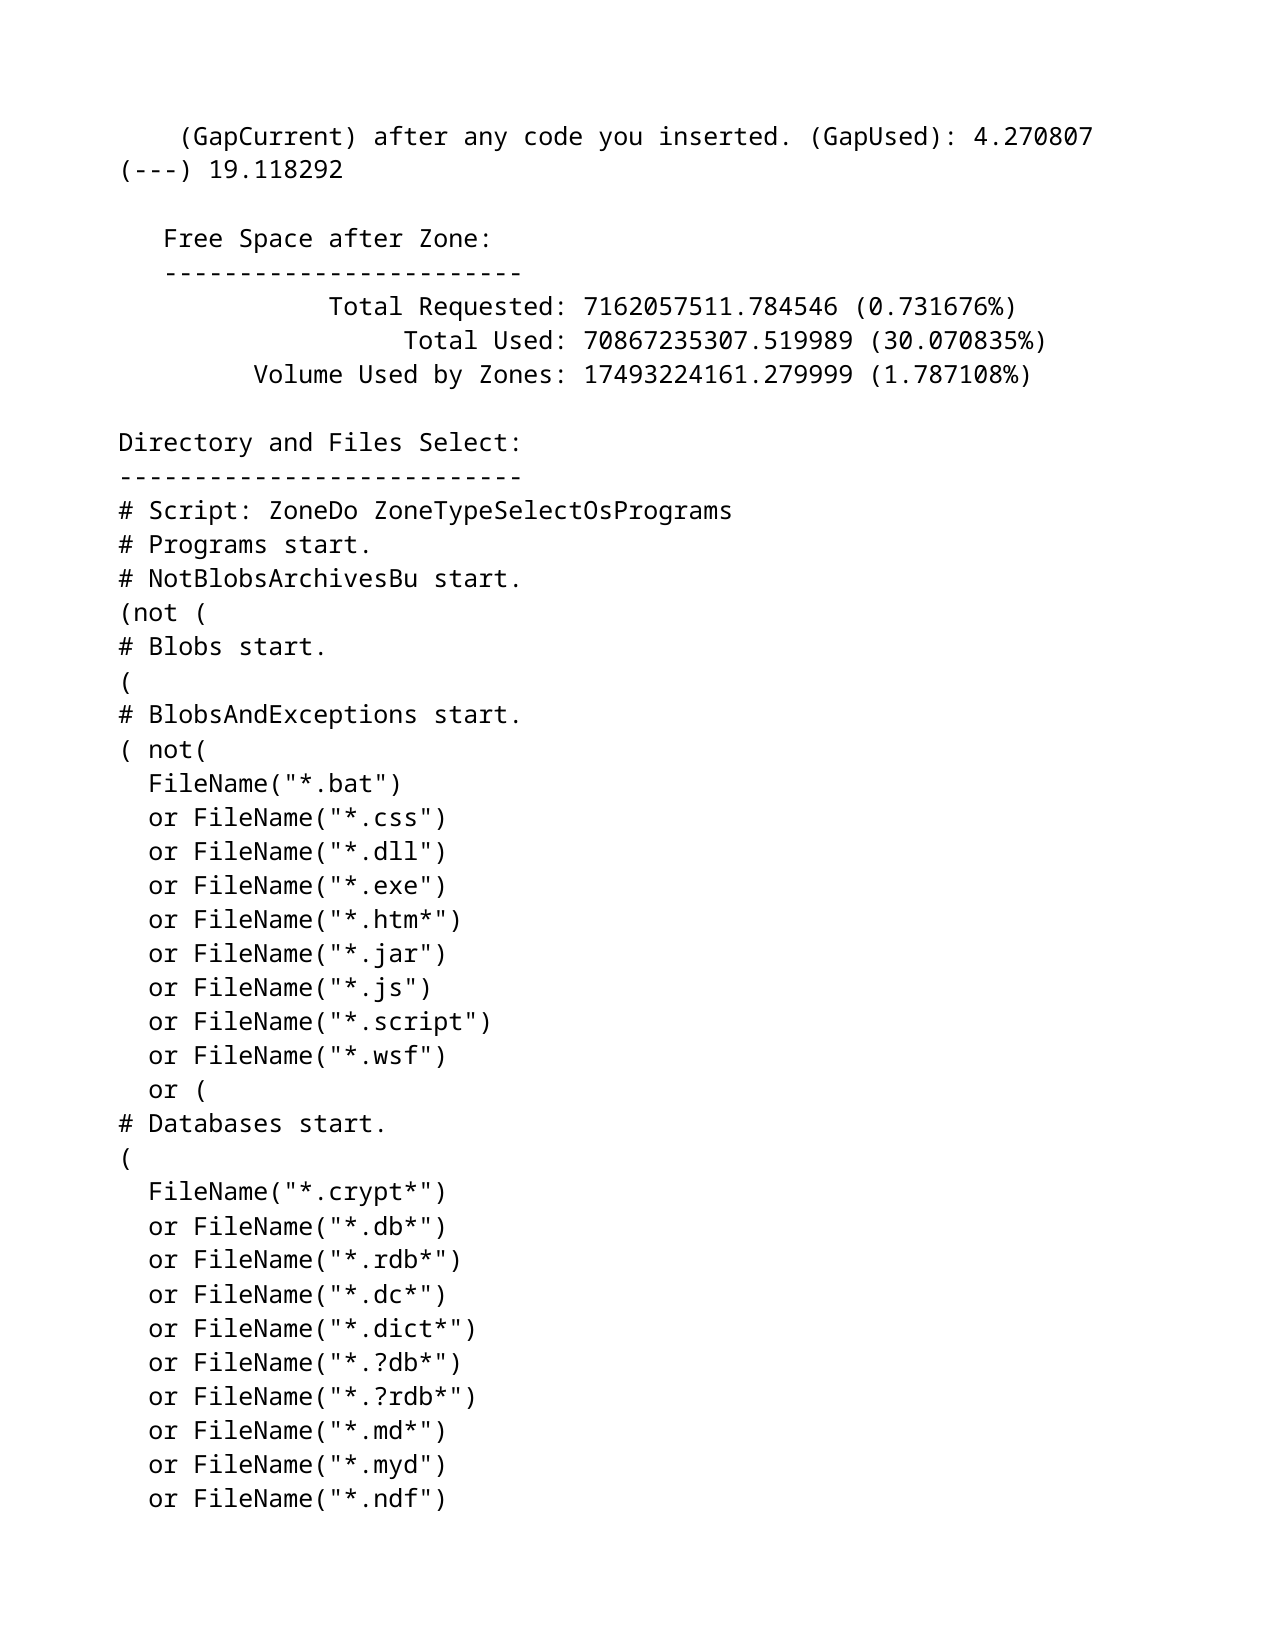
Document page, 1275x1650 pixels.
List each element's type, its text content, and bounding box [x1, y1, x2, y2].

text ( [118, 663, 1157, 697]
text ( [118, 1140, 1157, 1174]
text ------------------------ [118, 254, 1157, 288]
text FileName("*.bat") [118, 765, 1157, 799]
text or FileName("*.md*") [118, 1412, 1157, 1447]
text or FileName("*.htm*") [118, 902, 1157, 936]
text # Script: ZoneDo ZoneTypeSelectOsPrograms [118, 493, 1157, 527]
text or FileName("*.?rdb*") [118, 1378, 1157, 1412]
text or ( [118, 1072, 1157, 1106]
text or FileName("*.script") [118, 1004, 1157, 1038]
text # BlobsAndExceptions start. [118, 697, 1157, 731]
text # Programs start. [118, 527, 1157, 561]
text # Databases start. [118, 1106, 1157, 1140]
text # NotBlobsArchivesBu start. [118, 561, 1157, 595]
text or FileName("*.dll") [118, 833, 1157, 867]
text or FileName("*.dc*") [118, 1276, 1157, 1310]
text (not ( [118, 595, 1157, 629]
text Total Requested: 7162057511.784546 (0.731676%) [118, 288, 1157, 322]
text --------------------------- [118, 459, 1157, 493]
text or FileName("*.dict*") [118, 1310, 1157, 1344]
text Total Used: 70867235307.519989 (30.070835%) [118, 322, 1157, 357]
text or FileName("*.jar") [118, 936, 1157, 970]
text or FileName("*.myd") [118, 1447, 1157, 1481]
text ( not( [118, 731, 1157, 765]
text or FileName("*.js") [118, 970, 1157, 1004]
text or FileName("*.exe") [118, 867, 1157, 902]
text or FileName("*.ndf") [118, 1481, 1157, 1515]
text or FileName("*.db*") [118, 1208, 1157, 1242]
text # Blobs start. [118, 629, 1157, 663]
text FileName("*.crypt*") [118, 1174, 1157, 1208]
text or FileName("*.rdb*") [118, 1242, 1157, 1276]
text Free Space after Zone: [118, 220, 1157, 254]
text Volume Used by Zones: 17493224161.279999 (1.787108%) [118, 357, 1157, 391]
text (GapCurrent) after any code you inserted. (GapUsed): 4.270807 (---) 19.118292 [118, 118, 1157, 186]
text or FileName("*.wsf") [118, 1038, 1157, 1072]
text Directory and Files Select: [118, 425, 1157, 459]
text or FileName("*.?db*") [118, 1344, 1157, 1378]
text or FileName("*.css") [118, 799, 1157, 833]
